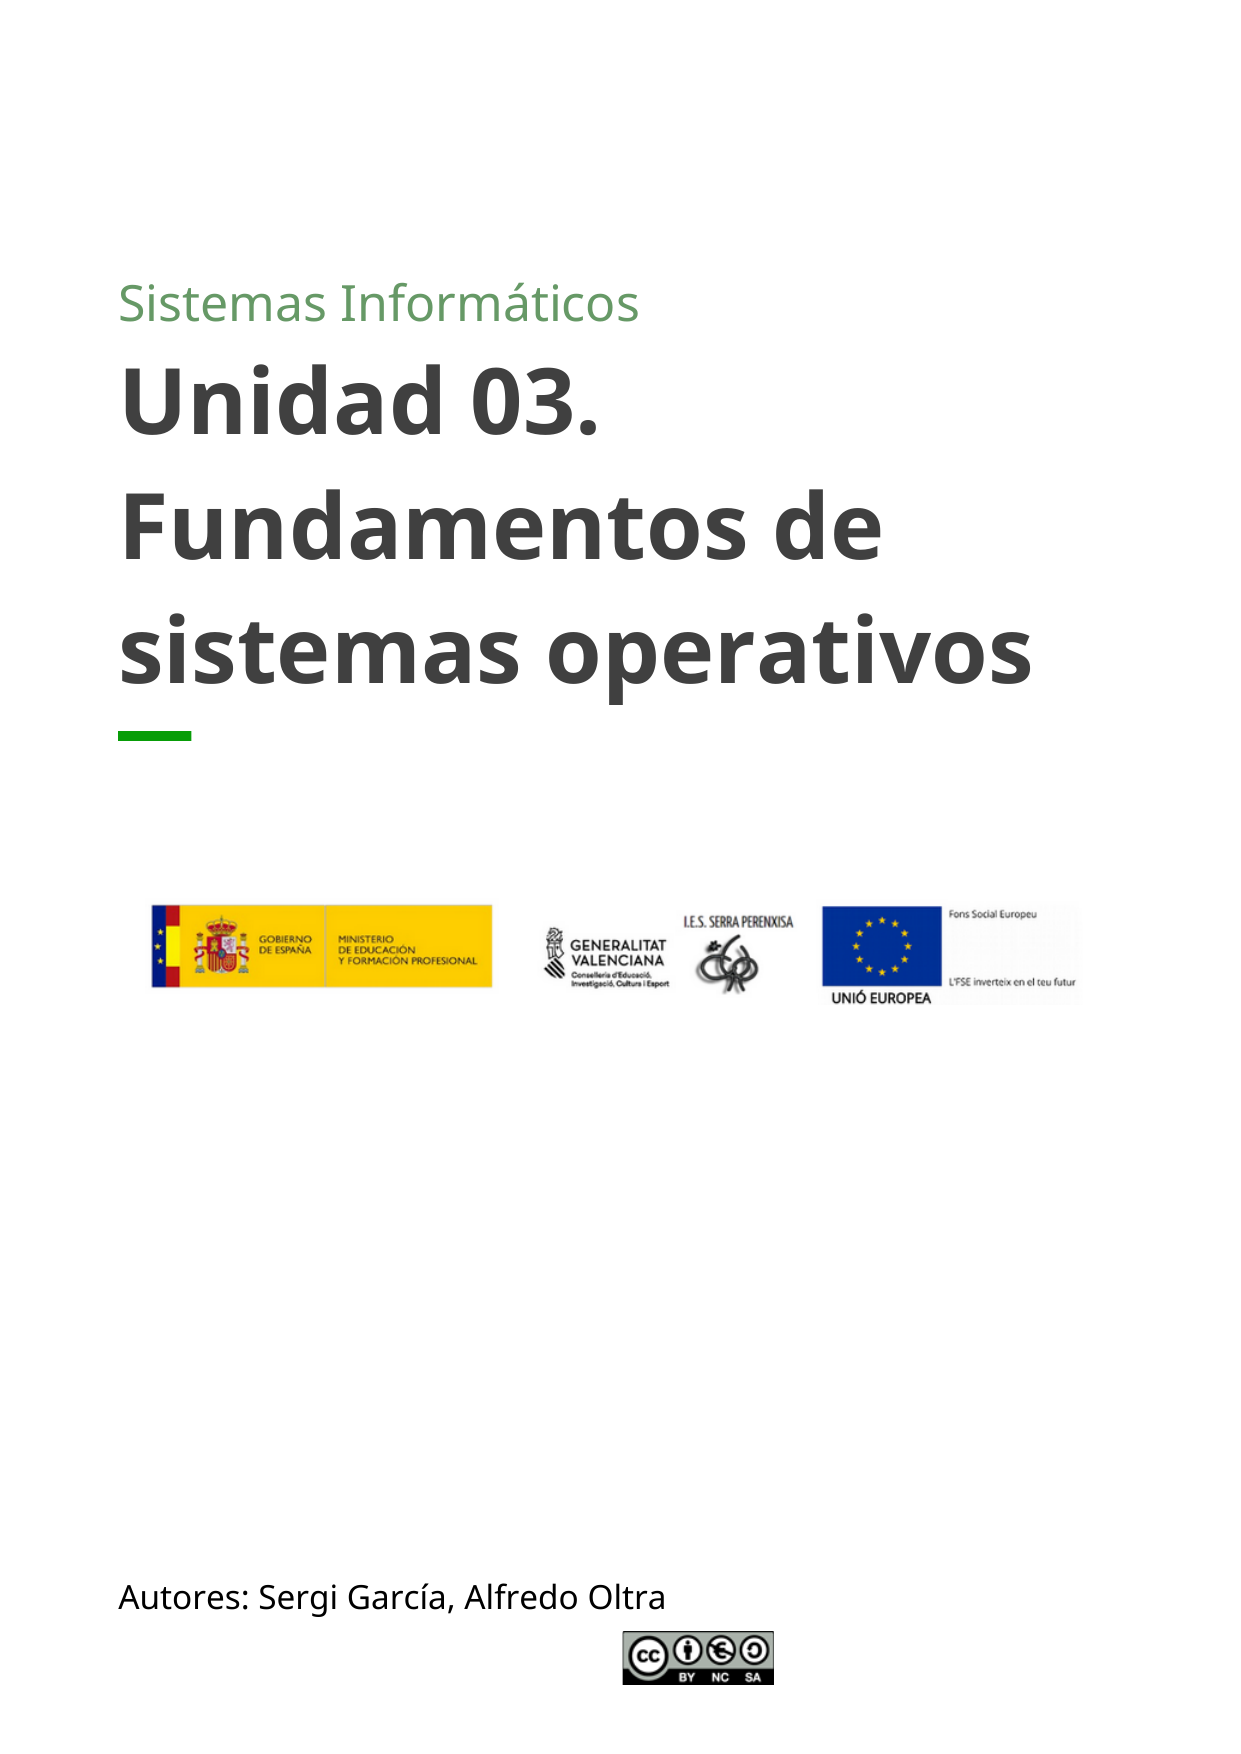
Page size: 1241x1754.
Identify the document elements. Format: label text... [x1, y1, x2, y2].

picture [622, 1631, 774, 1685]
text Autores: Sergi García, Alfredo Oltra [118, 1574, 1122, 1619]
picture [118, 731, 192, 741]
title Sistemas Informáticos Unidad 03. Fundamentos de sistemas operativos [118, 268, 1122, 711]
picture [118, 885, 1123, 1005]
